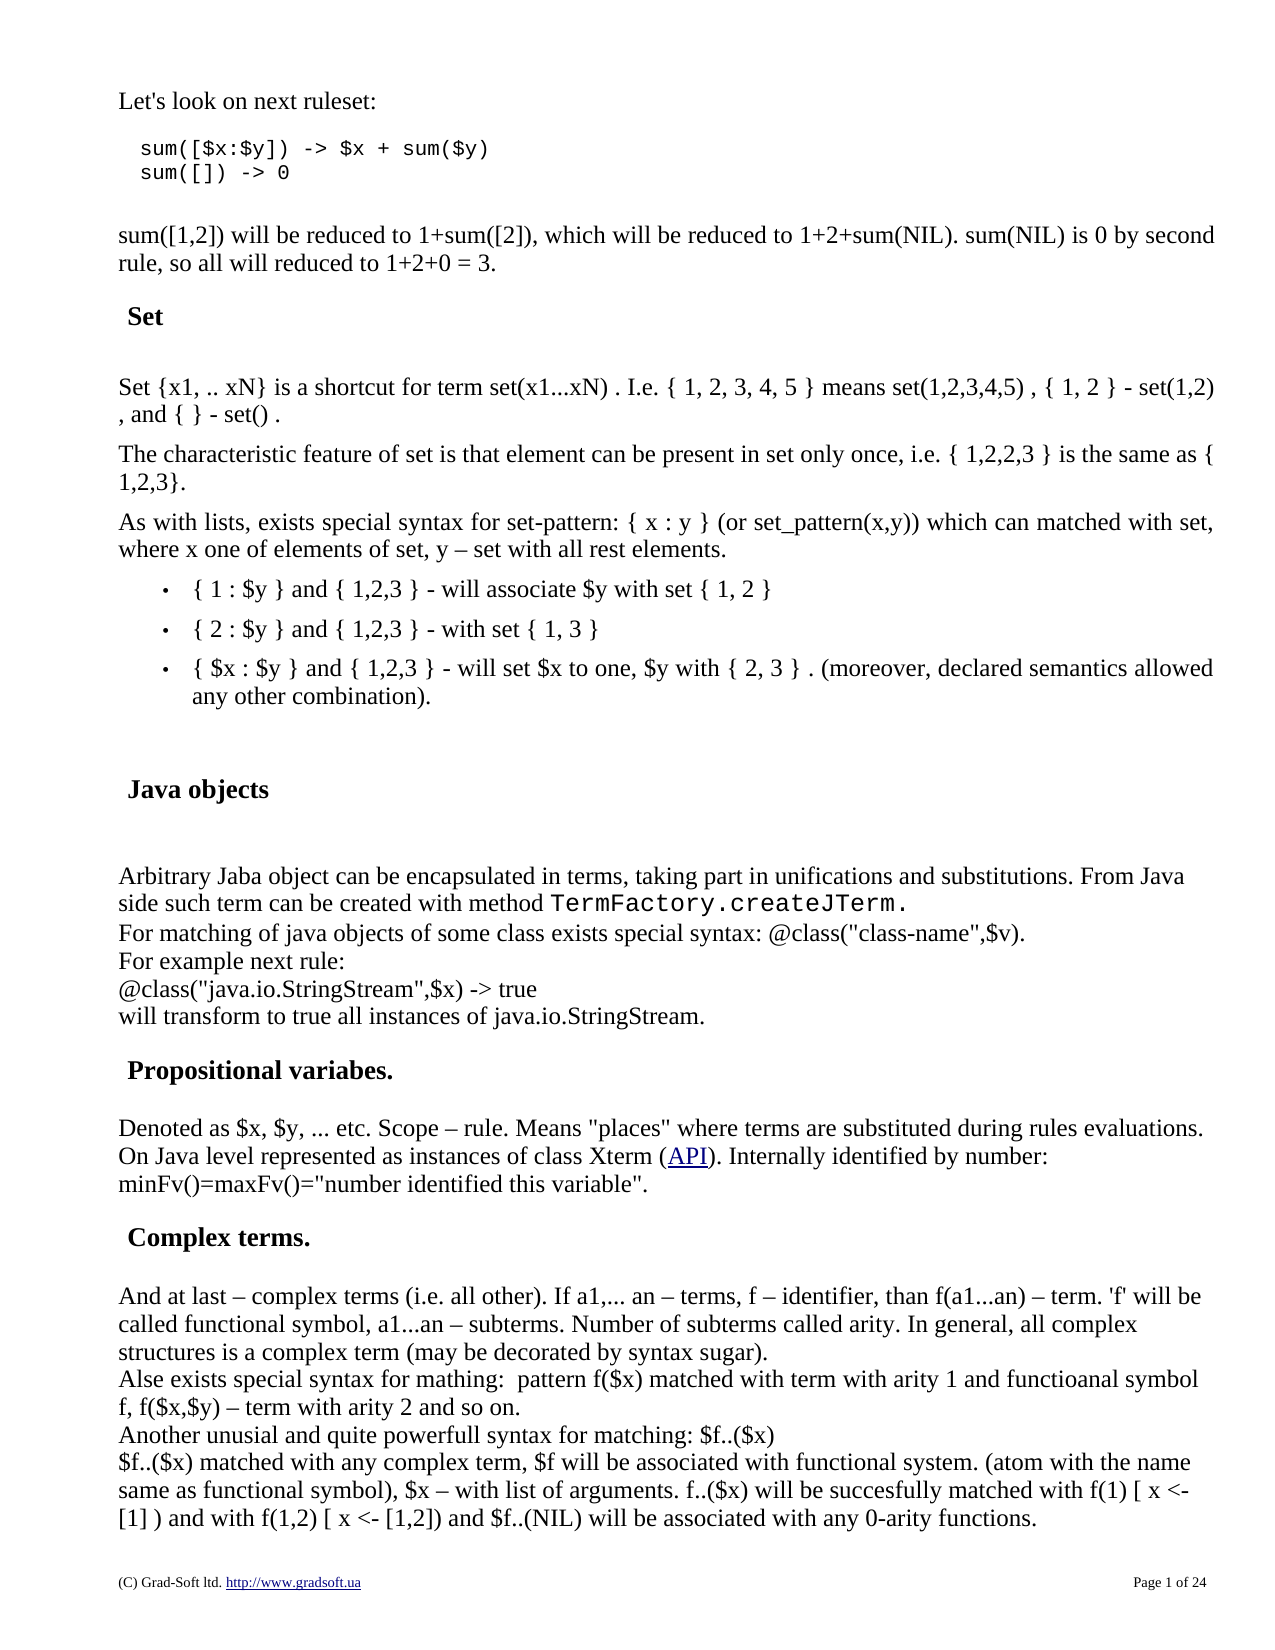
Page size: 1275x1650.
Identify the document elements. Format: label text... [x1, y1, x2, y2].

text Let's look on next ruleset: [118, 87, 1216, 114]
list { 1 : $y } and { 1,2,3 } - will associate $y with set { 1, 2 } [162, 575, 1216, 603]
text $f..($x) matched with any complex term, $f will be associated with functional system. (atom with the name same as functional symbol), $x – with list of arguments. f..($x) will be succesfully matched with f(1) [ x <- [1] ) and with f(1,2) [ x <- [1,2]) and $f..(NIL) will be associated with any 0-arity functions. [118, 1448, 1216, 1532]
text As with lists, exists special syntax for set-pattern: { x : y } (or set_pattern(x,y)) which can matched with set, where x one of elements of set, y – set with all rest elements. [118, 508, 1216, 563]
text Alse exists special syntax for mathing: pattern f($x) matched with term with arity 1 and functioanal symbol f, f($x,$y) – term with arity 2 and so on. [118, 1365, 1216, 1421]
text sum([1,2]) will be reduced to 1+sum([2]), which will be reduced to 1+2+sum(NIL). sum(NIL) is 0 by second rule, so all will reduced to 1+2+0 = 3. [118, 221, 1216, 276]
text Set {x1, .. xN} is a shortcut for term set(x1...xN) . I.e. { 1, 2, 3, 4, 5 } means set(1,2,3,4,5) , { 1, 2 } - set(1,2) , and { } - set() . [118, 373, 1216, 428]
text @class("java.io.StringStream",$x) -> true [118, 975, 1216, 1002]
subtitle Complex terms. [127, 1223, 1207, 1253]
text will transform to true all instances of java.io.StringStream. [118, 1002, 1216, 1030]
subtitle Java objects [127, 774, 1207, 804]
text Denoted as $x, $y, ... etc. Scope – rule. Means "places" where terms are substituted during rules evaluations. On Java level represented as instances of class Xterm (API). Internally identified by number: minFv()=maxFv()="number identified this variable". [118, 1114, 1216, 1198]
subtitle Set [127, 301, 1207, 331]
text Another unusial and quite powerfull syntax for matching: $f..($x) [118, 1421, 1216, 1448]
text sum([]) -> 0 [127, 162, 1207, 185]
text Arbitrary Jaba object can be encapsulated in terms, taking part in unifications and substitutions. From Java side such term can be created with method TermFactory.createJTerm. [118, 862, 1216, 919]
text For example next rule: [118, 947, 1216, 975]
subtitle Propositional variabes. [127, 1055, 1207, 1085]
text And at last – complex terms (i.e. all other). If a1,... an – terms, f – identifier, than f(a1...an) – term. 'f' will be called functional symbol, a1...an – subterms. Number of subterms called arity. In general, all complex structures is a complex term (may be decorated by syntax sugar). [118, 1282, 1216, 1365]
text sum([$x:$y]) -> $x + sum($y) [127, 138, 1207, 162]
text For matching of java objects of some class exists special syntax: @class("class-name",$v). [118, 919, 1216, 947]
list { $x : $y } and { 1,2,3 } - will set $x to one, $y with { 2, 3 } . (moreover, declared semantics allowed any other combination). [162, 654, 1216, 710]
list { 2 : $y } and { 1,2,3 } - with set { 1, 3 } [162, 615, 1216, 642]
text The characteristic feature of set is that element can be present in set only once, i.e. { 1,2,2,3 } is the same as { 1,2,3}. [118, 440, 1216, 496]
